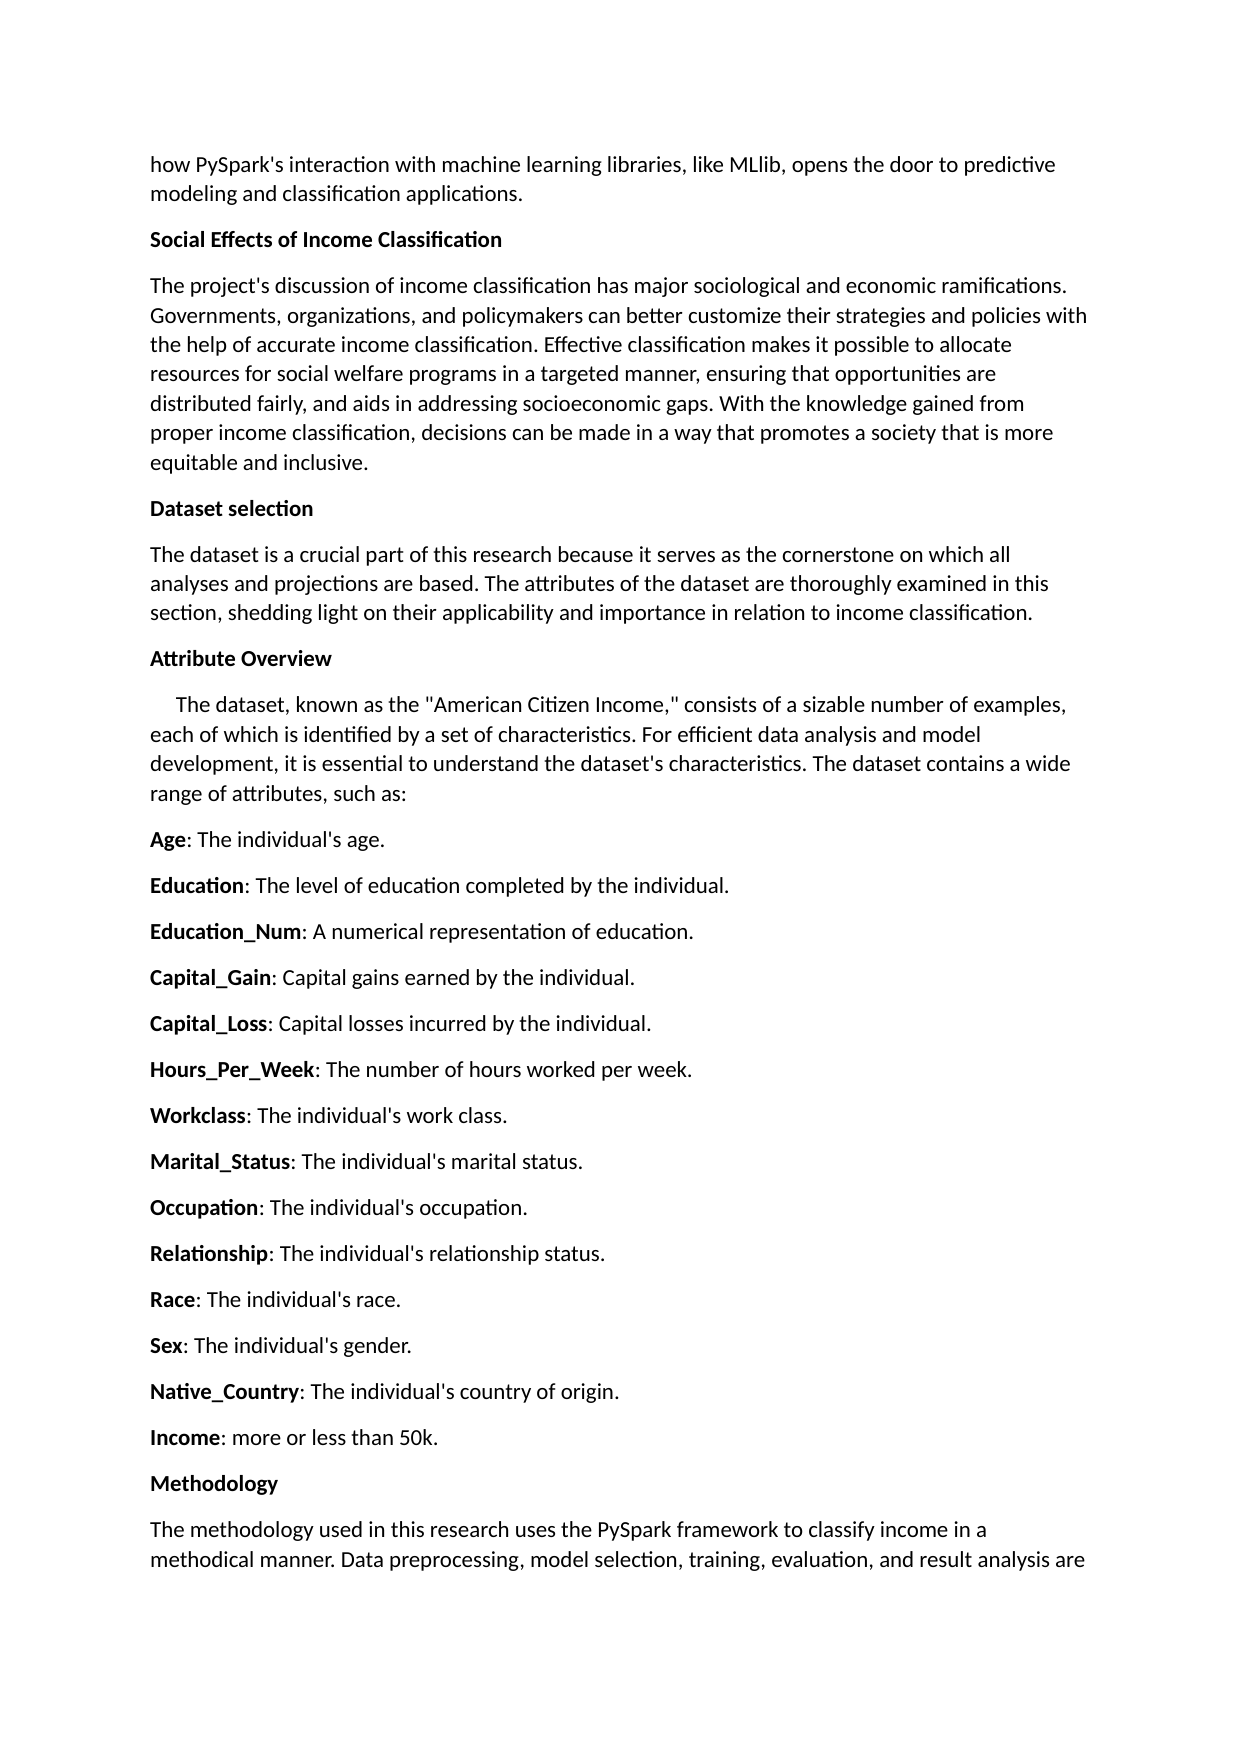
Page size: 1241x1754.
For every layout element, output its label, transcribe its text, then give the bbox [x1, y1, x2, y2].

text Income: more or less than 50k. [150, 1423, 1090, 1451]
text Hours_Per_Week: The number of hours worked per week. [150, 1055, 1090, 1083]
text Sex: The individual's gender. [150, 1331, 1090, 1359]
text how PySpark's interaction with machine learning libraries, like MLlib, opens the door to predictive modeling and classification applications. [150, 150, 1090, 207]
text Education: The level of education completed by the individual. [150, 871, 1090, 899]
text Race: The individual's race. [150, 1285, 1090, 1313]
text Education_Num: A numerical representation of education. [150, 917, 1090, 945]
text Attribute Overview [150, 644, 1090, 673]
text Relationship: The individual's relationship status. [150, 1239, 1090, 1267]
text Capital_Gain: Capital gains earned by the individual. [150, 963, 1090, 991]
text The project's discussion of income classification has major sociological and economic ramifications. Governments, organizations, and policymakers can better customize their strategies and policies with the help of accurate income classification. Effective classification makes it possible to allocate resources for social welfare programs in a targeted manner, ensuring that opportunities are distributed fairly, and aids in addressing socioeconomic gaps. With the knowledge gained from proper income classification, decisions can be made in a way that promotes a society that is more equitable and inclusive. [150, 271, 1090, 476]
text Methodology [150, 1469, 1090, 1497]
text Marital_Status: The individual's marital status. [150, 1147, 1090, 1175]
text Occupation: The individual's occupation. [150, 1193, 1090, 1221]
text Social Effects of Income Classification [150, 225, 1090, 253]
text Capital_Loss: Capital losses incurred by the individual. [150, 1009, 1090, 1037]
text The methodology used in this research uses the PySpark framework to classify income in a methodical manner. Data preprocessing, model selection, training, evaluation, and result analysis are [150, 1515, 1090, 1573]
text Workclass: The individual's work class. [150, 1101, 1090, 1129]
text Native_Country: The individual's country of origin. [150, 1377, 1090, 1405]
text The dataset is a crucial part of this research because it serves as the cornerstone on which all analyses and projections are based. The attributes of the dataset are thoroughly examined in this section, shedding light on their applicability and importance in relation to income classification. [150, 540, 1090, 627]
text The dataset, known as the "American Citizen Income," consists of a sizable number of examples, each of which is identified by a set of characteristics. For efficient data analysis and model development, it is essential to understand the dataset's characteristics. The dataset contains a wide range of attributes, such as: [150, 691, 1090, 807]
text Dataset selection [150, 494, 1090, 522]
text Age: The individual's age. [150, 825, 1090, 853]
